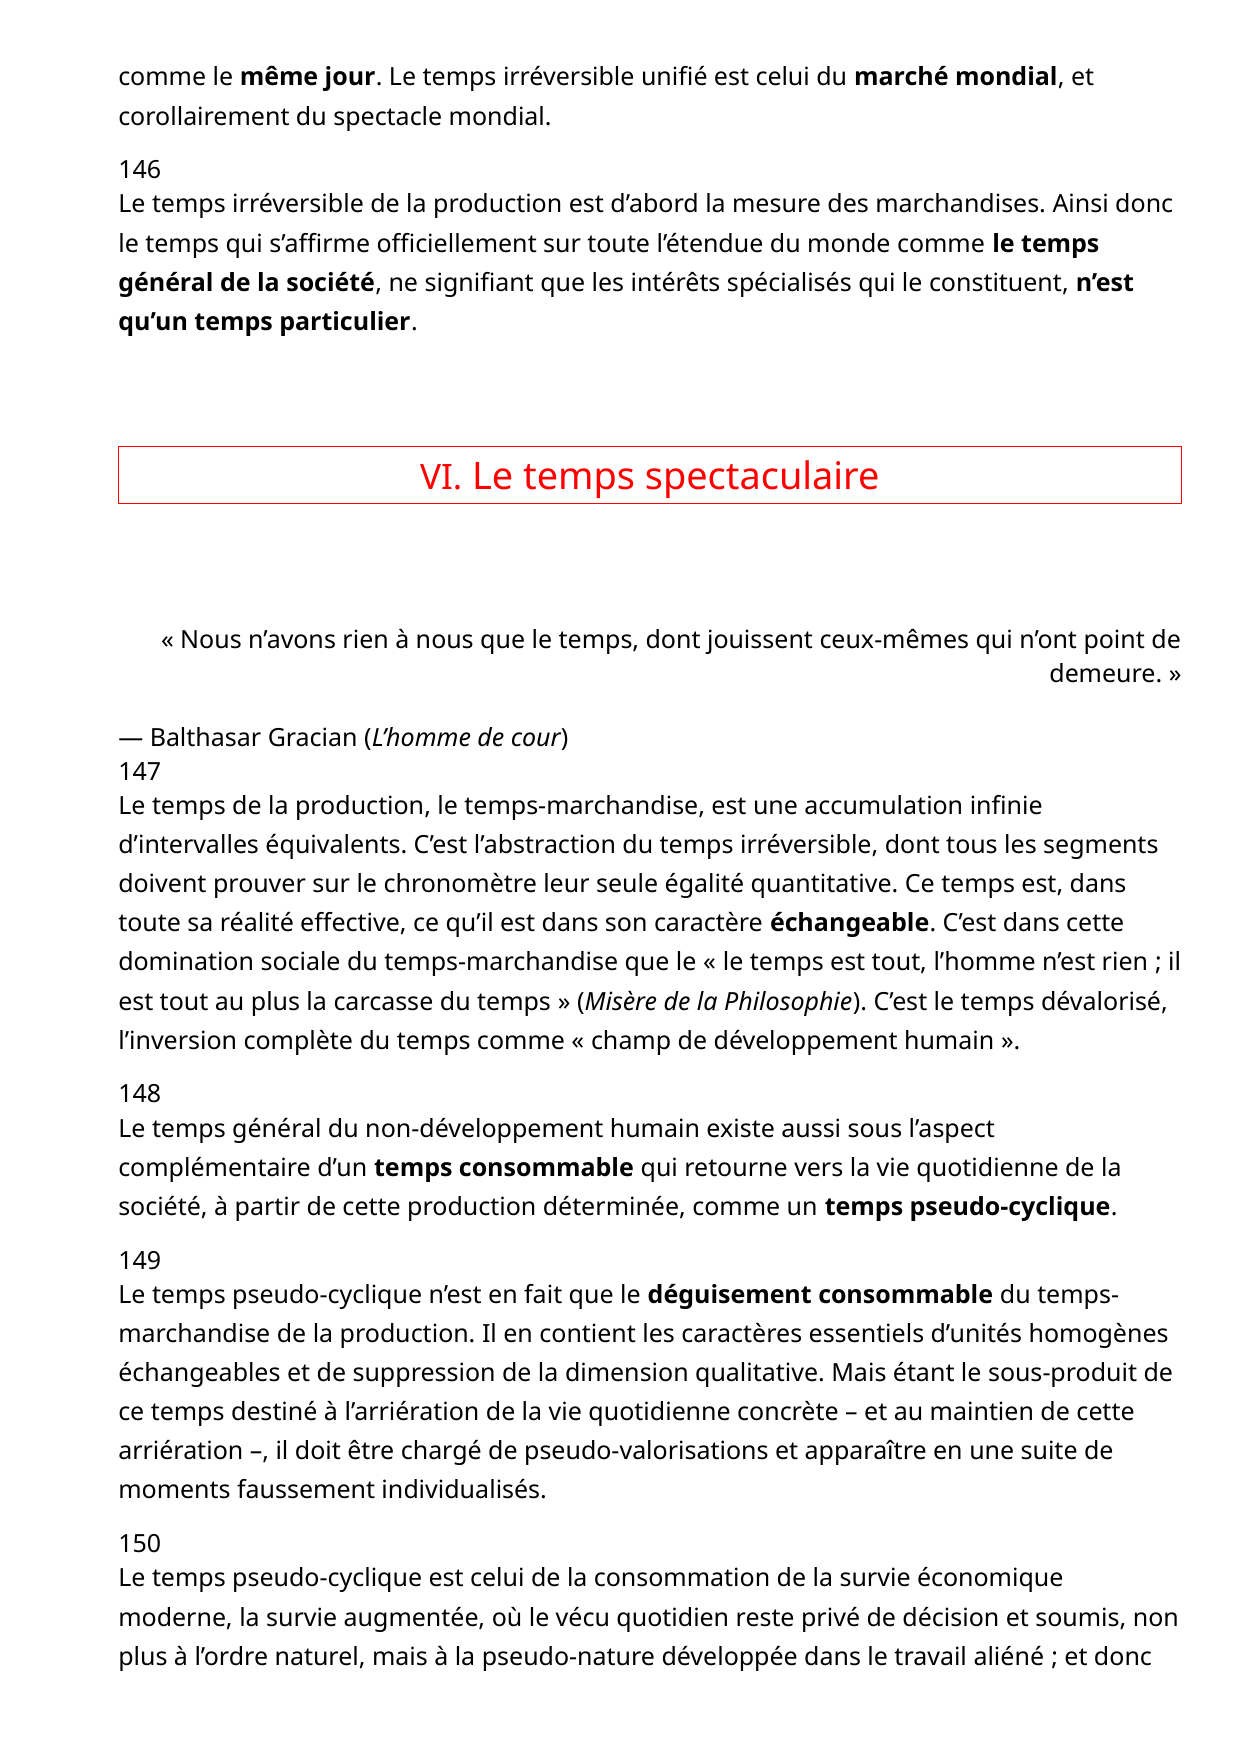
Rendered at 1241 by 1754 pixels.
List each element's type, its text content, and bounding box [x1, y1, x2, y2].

text 147 [118, 753, 1181, 787]
text 146 [118, 152, 1181, 186]
text — Balthasar Gracian (L’homme de cour) [118, 719, 1181, 753]
text 150 [118, 1526, 1181, 1560]
text 149 [118, 1242, 1181, 1276]
text Le temps de la production, le temps-marchandise, est une accumulation infinie d’intervalles équivalents. C’est l’abstraction du temps irréversible, dont tous les segments doivent prouver sur le chronomètre leur seule égalité quantitative. Ce temps est, dans toute sa réalité effective, ce qu’il est dans son caractère échangeable. C’est dans cette domination sociale du temps-marchandise que le « le temps est tout, l’homme n’est rien ; il est tout au plus la carcasse du temps » (Misère de la Philosophie). C’est le temps dévalorisé, l’inversion complète du temps comme « champ de développement humain ». [118, 787, 1181, 1056]
text Le temps irréversible de la production est d’abord la mesure des marchandises. Ainsi donc le temps qui s’affirme officiellement sur toute l’étendue du monde comme le temps général de la société, ne signifiant que les intérêts spécialisés qui le constituent, n’est qu’un temps particulier. [118, 186, 1181, 338]
text Le temps pseudo-cyclique n’est en fait que le déguisement consommable du temps-marchandise de la production. Il en contient les caractères essentiels d’unités homogènes échangeables et de suppression de la dimension qualitative. Mais étant le sous-produit de ce temps destiné à l’arriération de la vie quotidienne concrète – et au maintien de cette arriération –, il doit être chargé de pseudo-valorisations et apparaître en une suite de moments faussement individualisés. [118, 1276, 1181, 1506]
text 148 [118, 1076, 1181, 1110]
text comme le même jour. Le temps irréversible unifié est celui du marché mondial, et corollairement du spectacle mondial. [118, 59, 1181, 132]
text « Nous n’avons rien à nous que le temps, dont jouissent ceux-mêmes qui n’ont point de demeure. » [118, 622, 1181, 690]
text Le temps général du non-développement humain existe aussi sous l’aspect complémentaire d’un temps consommable qui retourne vers la vie quotidienne de la société, à partir de cette production déterminée, comme un temps pseudo-cyclique. [118, 1110, 1181, 1223]
text Le temps pseudo-cyclique est celui de la consommation de la survie économique moderne, la survie augmentée, où le vécu quotidien reste privé de décision et soumis, non plus à l’ordre naturel, mais à la pseudo-nature développée dans le travail aliéné ; et donc [118, 1560, 1181, 1672]
subtitle VI. Le temps spectaculaire [119, 447, 1181, 503]
